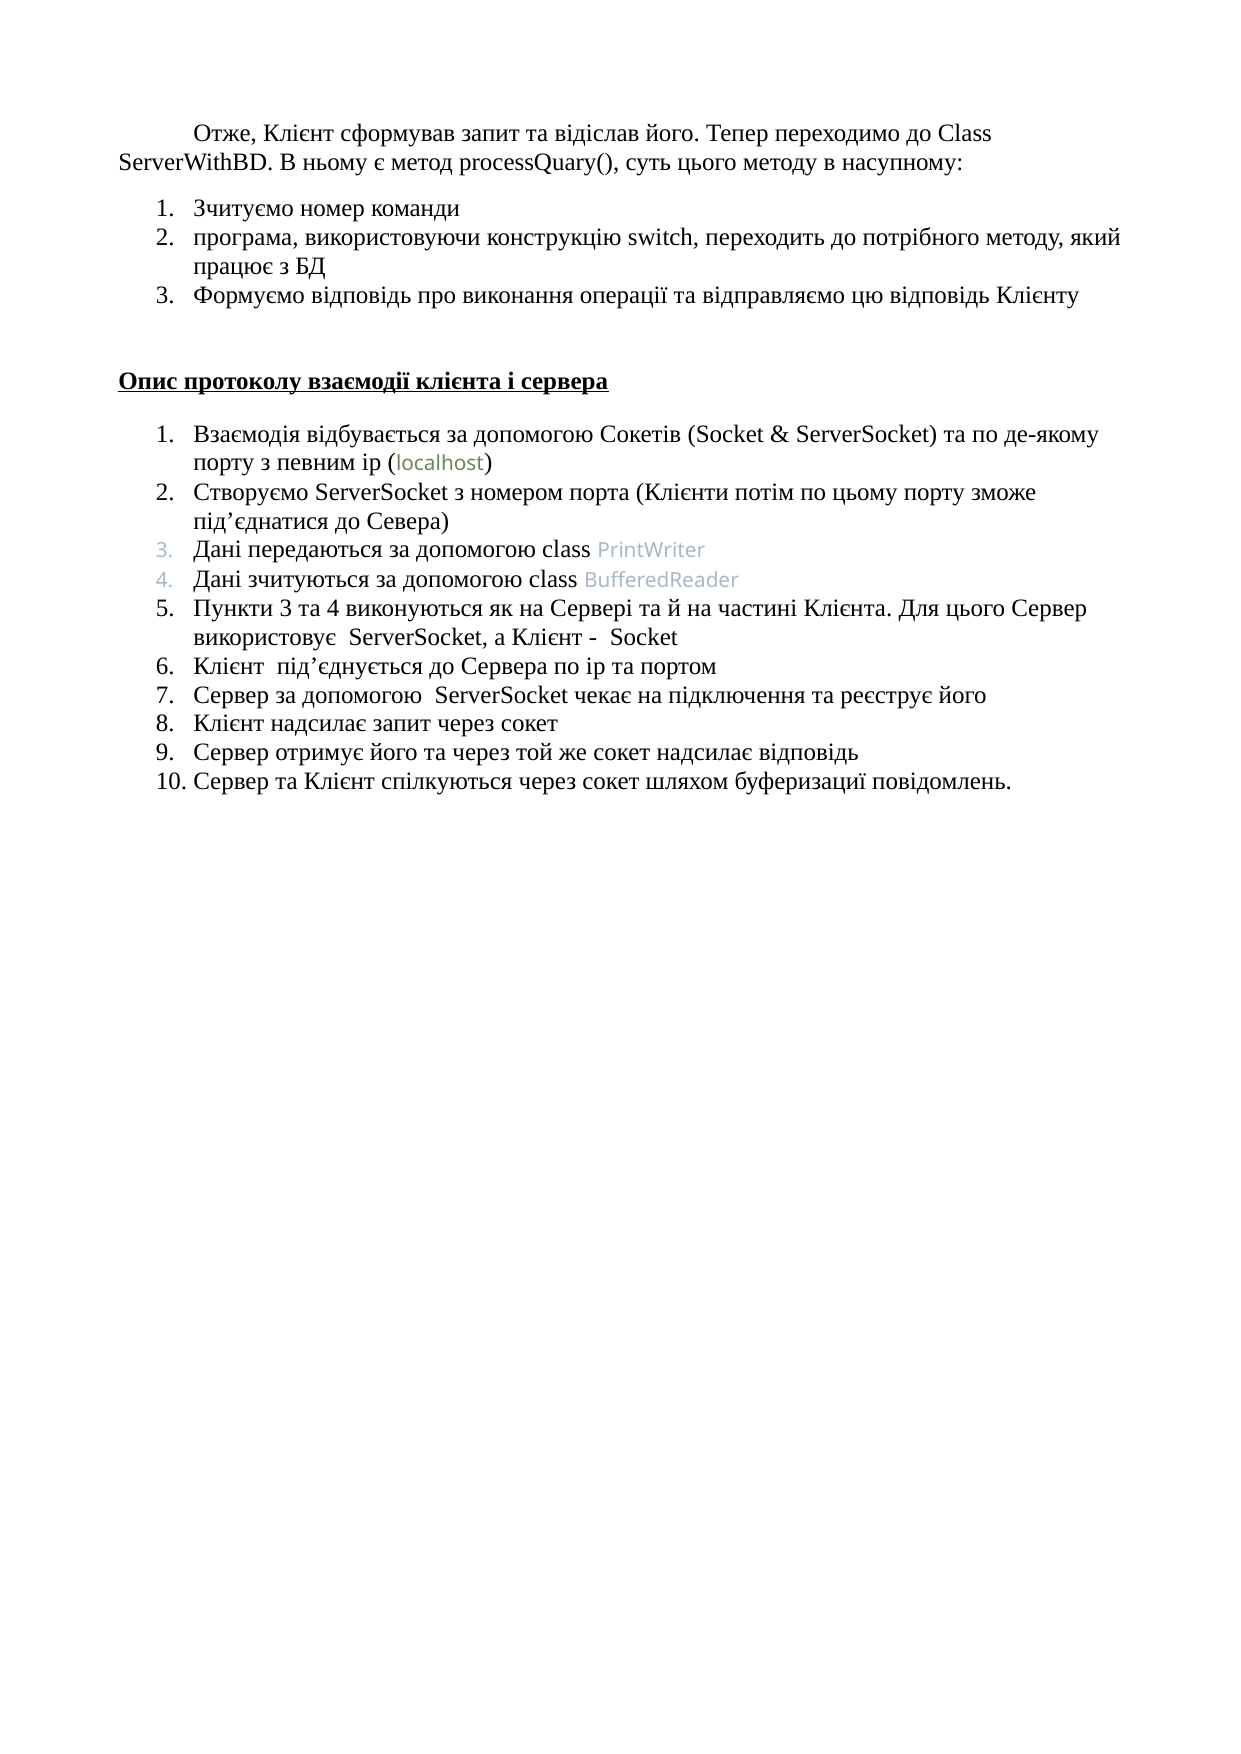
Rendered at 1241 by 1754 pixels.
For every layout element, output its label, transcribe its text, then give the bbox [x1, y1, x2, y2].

text Отже, Клієнт сформував запит та відіслав його. Тепер переходимо до Class ServerWithBD. В ньому є метод processQuary(), суть цього методу в насупному: [118, 118, 1122, 176]
list Клієнт надсилає запит через сокет [156, 708, 1122, 737]
list Сервер отримує його та через той же сокет надсилає відповідь [156, 737, 1122, 766]
text Опис протоколу взаємодії клієнта і сервера [118, 366, 1122, 395]
list Сервер за допомогою ServerSocket чекає на підключення та реєструє його [156, 680, 1122, 708]
list Взаємодія відбувається за допомогою Сокетів (Socket & ServerSocket) та по де-якому порту з певним ip (localhost) [156, 419, 1122, 477]
list Cтворуємо ServerSocket з номером порта (Клієнти потім по цьому порту зможе під’єднатися до Севера) [156, 477, 1122, 534]
list програма, використовуючи конструкцію switch, переходить до потрібного методу, який працює з БД [156, 222, 1122, 280]
list Дані передаються за допомогою class PrintWriter [156, 534, 1122, 564]
list Формуємо відповідь про виконання операції та відправляємо цю відповідь Клієнту [156, 280, 1122, 308]
list Клієнт під’єднується до Сервера по ip та портом [156, 651, 1122, 680]
list Зчитуємо номер команди [156, 193, 1122, 222]
list Дані зчитуються за допомогою class BufferedReader [156, 564, 1122, 593]
list Пункти 3 та 4 виконуються як на Сервері та й на частині Клієнта. Для цього Сервер використовує ServerSocket, а Клієнт - Socket [156, 593, 1122, 651]
list Сервер та Клієнт спілкуються через сокет шляхом буферизациї повідомлень. [156, 766, 1122, 795]
